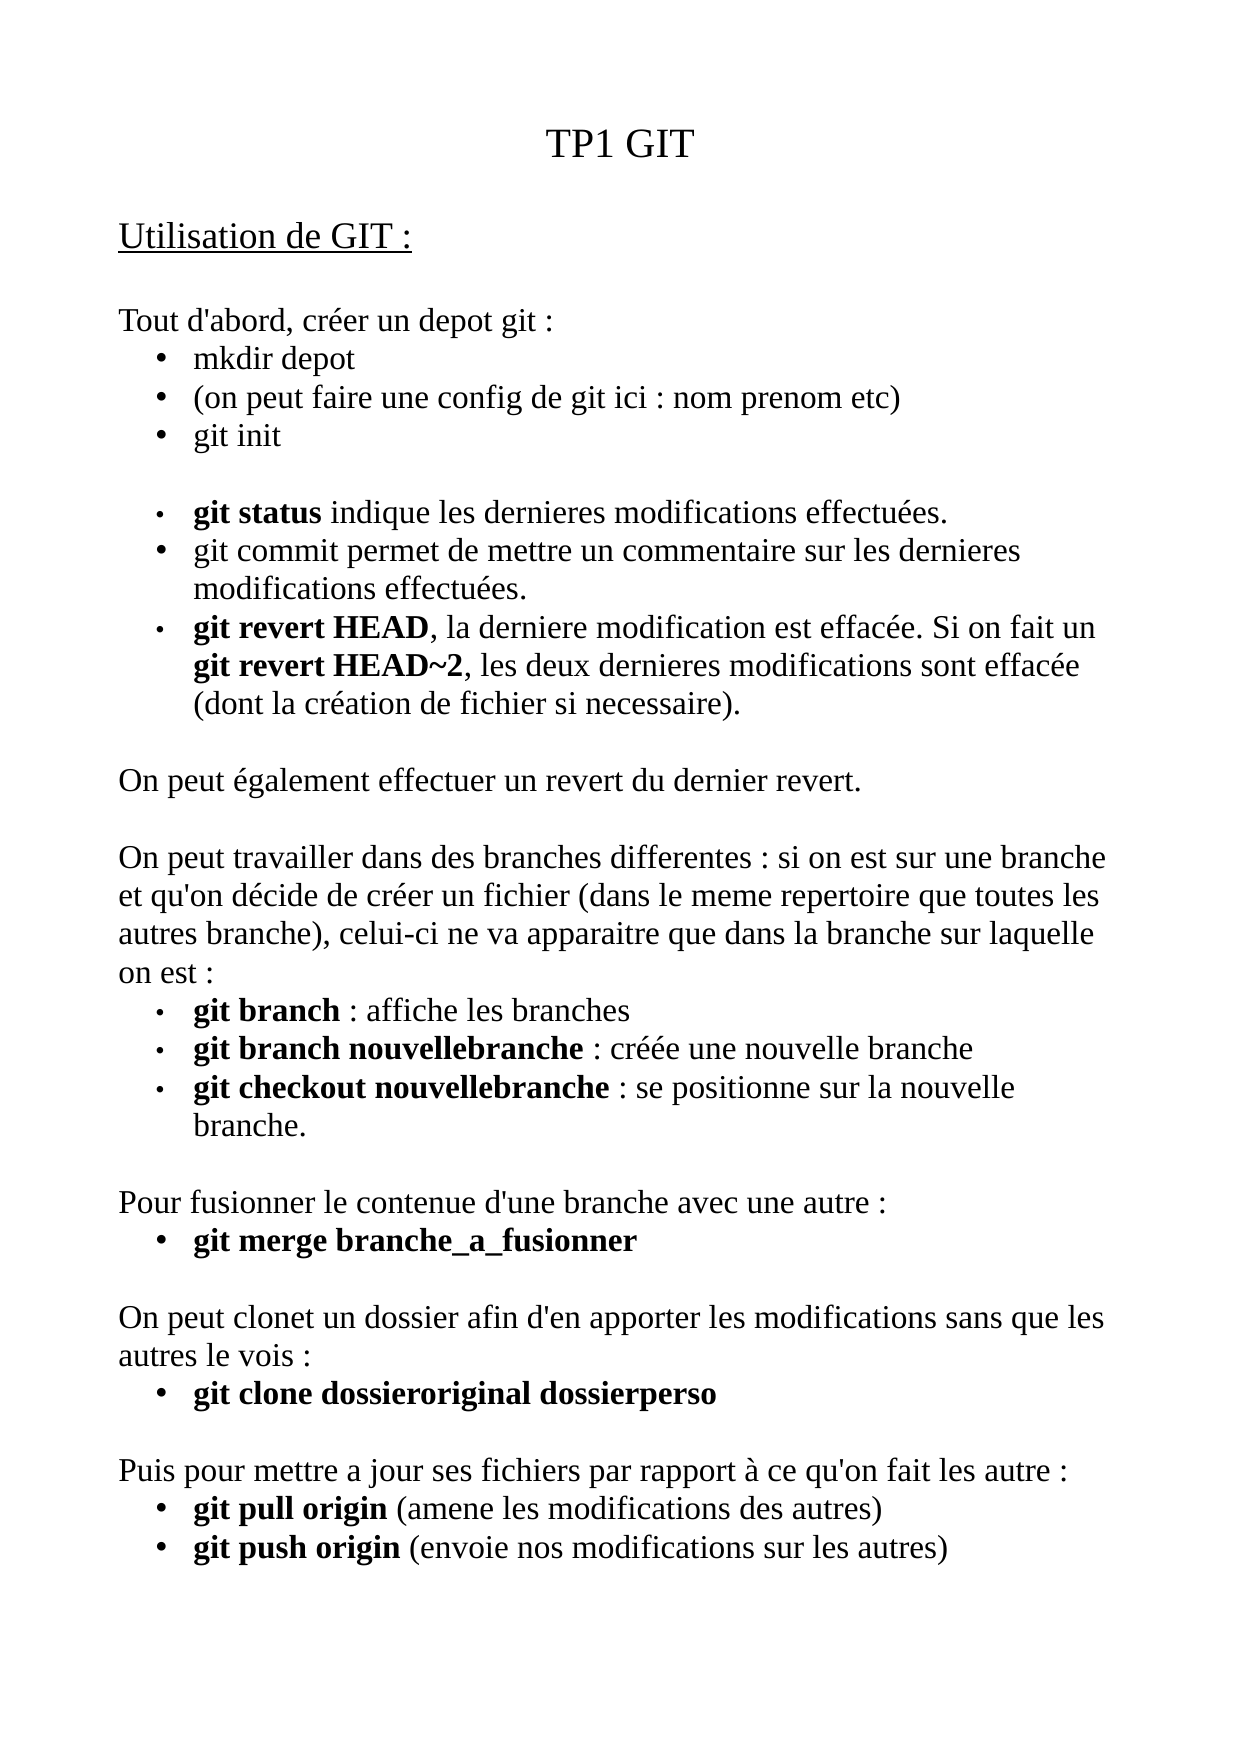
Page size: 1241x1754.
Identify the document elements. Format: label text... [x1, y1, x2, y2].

list git push origin (envoie nos modifications sur les autres) [156, 1527, 1122, 1565]
text TP1 GIT [118, 118, 1122, 166]
list git clone dossieroriginal dossierperso [156, 1373, 1122, 1412]
list git init [156, 415, 1122, 453]
text Tout d'abord, créer un depot git : [118, 300, 1122, 338]
list mkdir depot [156, 338, 1122, 377]
text Utilisation de GIT : [118, 214, 1122, 257]
list git branch nouvellebranche : créée une nouvelle branche [156, 1028, 1122, 1067]
list git revert HEAD, la derniere modification est effacée. Si on fait un git revert HEAD~2, les deux dernieres modifications sont effacée (dont la création de fichier si necessaire). [156, 607, 1122, 722]
text On peut clonet un dossier afin d'en apporter les modifications sans que les autres le vois : [118, 1297, 1122, 1373]
text Puis pour mettre a jour ses fichiers par rapport à ce qu'on fait les autre : [118, 1450, 1122, 1488]
list git checkout nouvellebranche : se positionne sur la nouvelle branche. [156, 1067, 1122, 1143]
text On peut travailler dans des branches differentes : si on est sur une branche et qu'on décide de créer un fichier (dans le meme repertoire que toutes les autres branche), celui-ci ne va apparaitre que dans la branche sur laquelle on est : [118, 837, 1122, 990]
list git branch : affiche les branches [156, 990, 1122, 1028]
list git merge branche_a_fusionner [156, 1220, 1122, 1258]
list git commit permet de mettre un commentaire sur les dernieres modifications effectuées. [156, 530, 1122, 607]
list git pull origin (amene les modifications des autres) [156, 1488, 1122, 1527]
text On peut également effectuer un revert du dernier revert. [118, 760, 1122, 798]
list git status indique les dernieres modifications effectuées. [156, 492, 1122, 530]
text Pour fusionner le contenue d'une branche avec une autre : [118, 1182, 1122, 1220]
list (on peut faire une config de git ici : nom prenom etc) [156, 377, 1122, 415]
